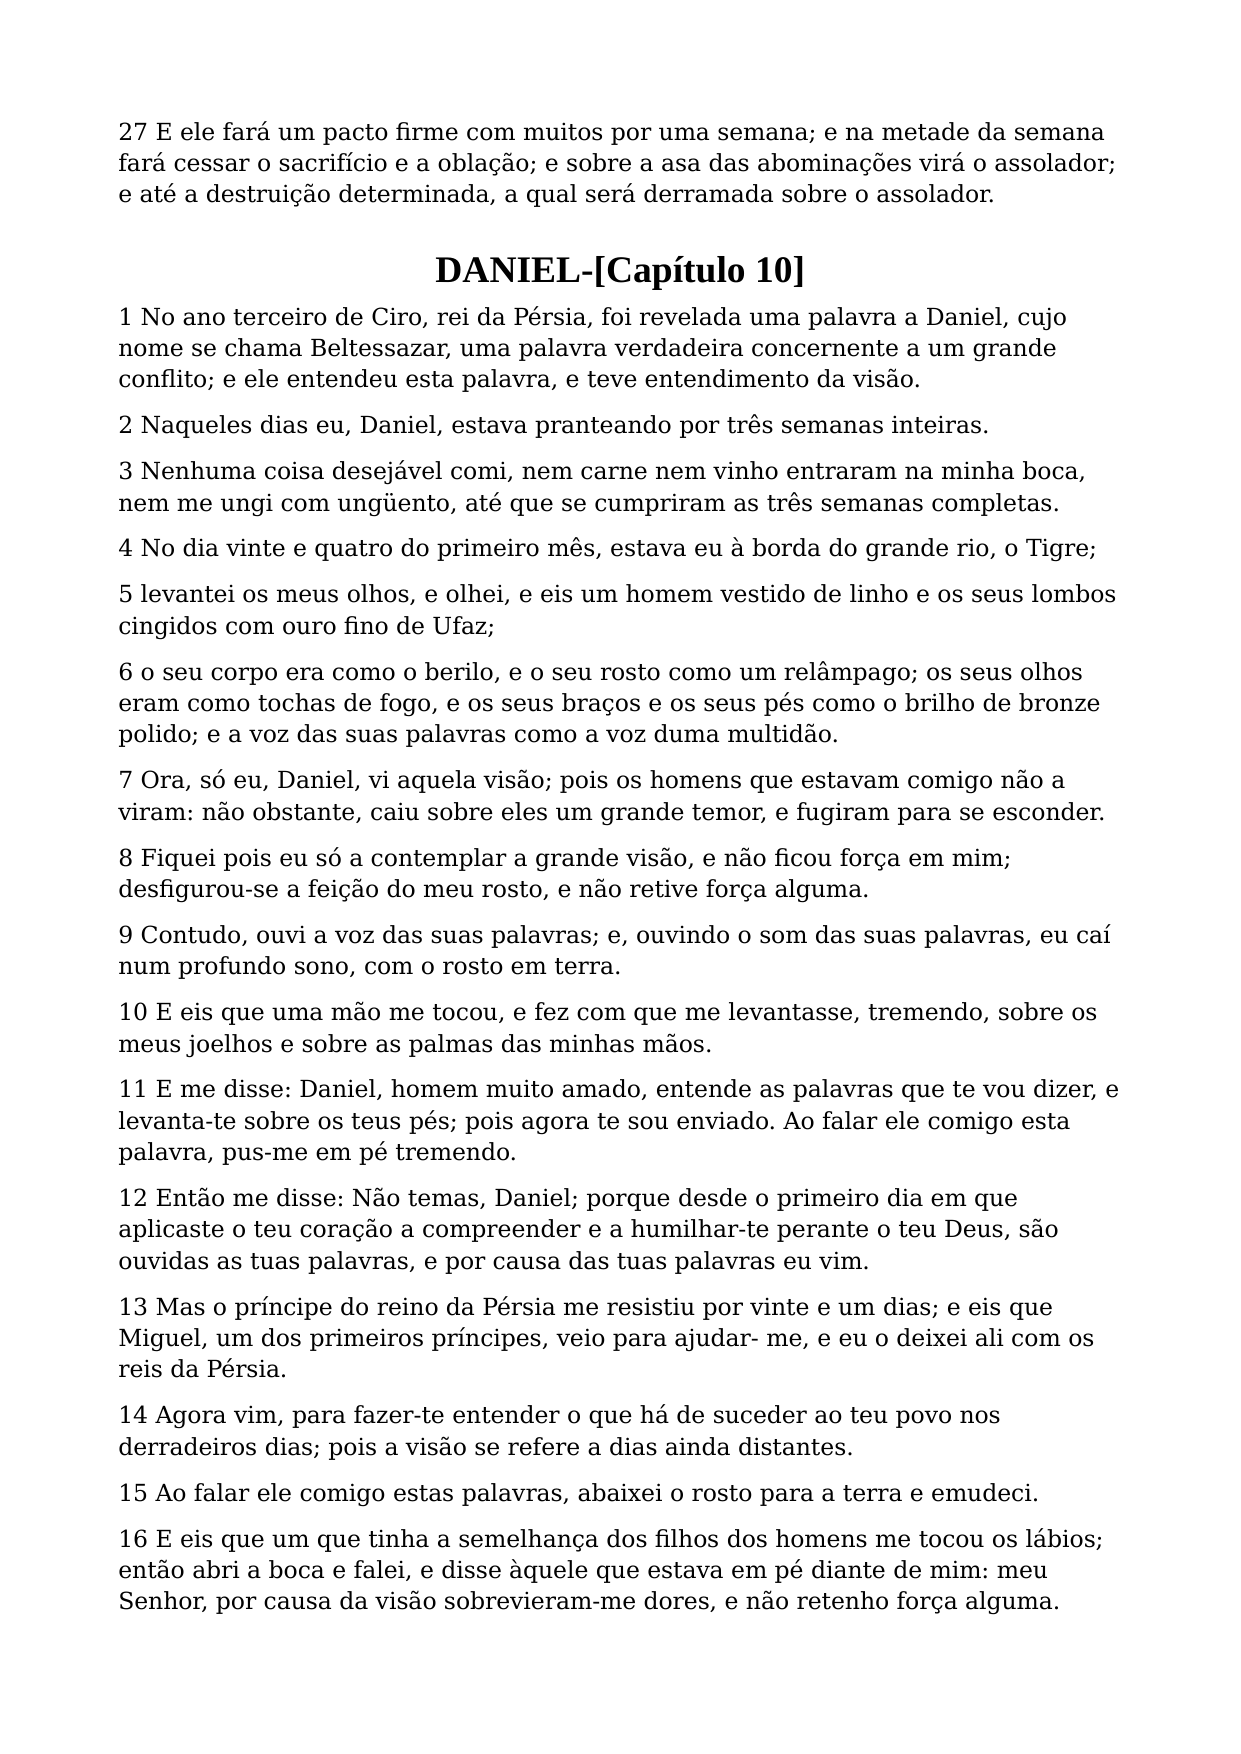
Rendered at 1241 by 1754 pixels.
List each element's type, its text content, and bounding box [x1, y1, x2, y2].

text 27 E ele fará um pacto firme com muitos por uma semana; e na metade da semana fará cessar o sacrifício e a oblação; e sobre a asa das abominações virá o assolador; e até a destruição determinada, a qual será derramada sobre o assolador. [118, 118, 1122, 208]
text 1 No ano terceiro de Ciro, rei da Pérsia, foi revelada uma palavra a Daniel, cujo nome se chama Beltessazar, uma palavra verdadeira concernente a um grande conflito; e ele entendeu esta palavra, e teve entendimento da visão. [118, 303, 1122, 393]
text 9 Contudo, ouvi a voz das suas palavras; e, ouvindo o som das suas palavras, eu caí num profundo sono, com o rosto em terra. [118, 922, 1122, 980]
text 5 levantei os meus olhos, e olhei, e eis um homem vestido de linho e os seus lombos cingidos com ouro fino de Ufaz; [118, 581, 1122, 640]
text 6 o seu corpo era como o berilo, e o seu rosto como um relâmpago; os seus olhos eram como tochas de fogo, e os seus braços e os seus pés como o brilho de bronze polido; e a voz das suas palavras como a voz duma multidão. [118, 658, 1122, 748]
subtitle DANIEL-[Capítulo 10] [118, 248, 1122, 291]
text 16 E eis que um que tinha a semelhança dos filhos dos homens me tocou os lábios; então abri a boca e falei, e disse àquele que estava em pé diante de mim: meu Senhor, por causa da visão sobrevieram-me dores, e não retenho força alguma. [118, 1525, 1122, 1615]
text 8 Fiquei pois eu só a contemplar a grande visão, e não ficou força em mim; desfigurou-se a feição do meu rosto, e não retive força alguma. [118, 844, 1122, 903]
text 4 No dia vinte e quatro do primeiro mês, estava eu à borda do grande rio, o Tigre; [118, 535, 1122, 562]
text 2 Naqueles dias eu, Daniel, estava pranteando por três semanas inteiras. [118, 412, 1122, 439]
text 7 Ora, só eu, Daniel, vi aquela visão; pois os homens que estavam comigo não a viram: não obstante, caiu sobre eles um grande temor, e fugiram para se esconder. [118, 767, 1122, 826]
text 12 Então me disse: Não temas, Daniel; porque desde o primeiro dia em que aplicaste o teu coração a compreender e a humilhar-te perante o teu Deus, são ouvidas as tuas palavras, e por causa das tuas palavras eu vim. [118, 1185, 1122, 1275]
text 11 E me disse: Daniel, homem muito amado, entende as palavras que te vou dizer, e levanta-te sobre os teus pés; pois agora te sou enviado. Ao falar ele comigo esta palavra, pus-me em pé tremendo. [118, 1076, 1122, 1166]
text 13 Mas o príncipe do reino da Pérsia me resistiu por vinte e um dias; e eis que Miguel, um dos primeiros príncipes, veio para ajudar- me, e eu o deixei ali com os reis da Pérsia. [118, 1293, 1122, 1383]
text 15 Ao falar ele comigo estas palavras, abaixei o rosto para a terra e emudeci. [118, 1479, 1122, 1507]
text 10 E eis que uma mão me tocou, e fez com que me levantasse, tremendo, sobre os meus joelhos e sobre as palmas das minhas mãos. [118, 999, 1122, 1057]
text 14 Agora vim, para fazer-te entender o que há de suceder ao teu povo nos derradeiros dias; pois a visão se refere a dias ainda distantes. [118, 1402, 1122, 1461]
text 3 Nenhuma coisa desejável comi, nem carne nem vinho entraram na minha boca, nem me ungi com ungüento, até que se cumpriram as três semanas completas. [118, 458, 1122, 516]
